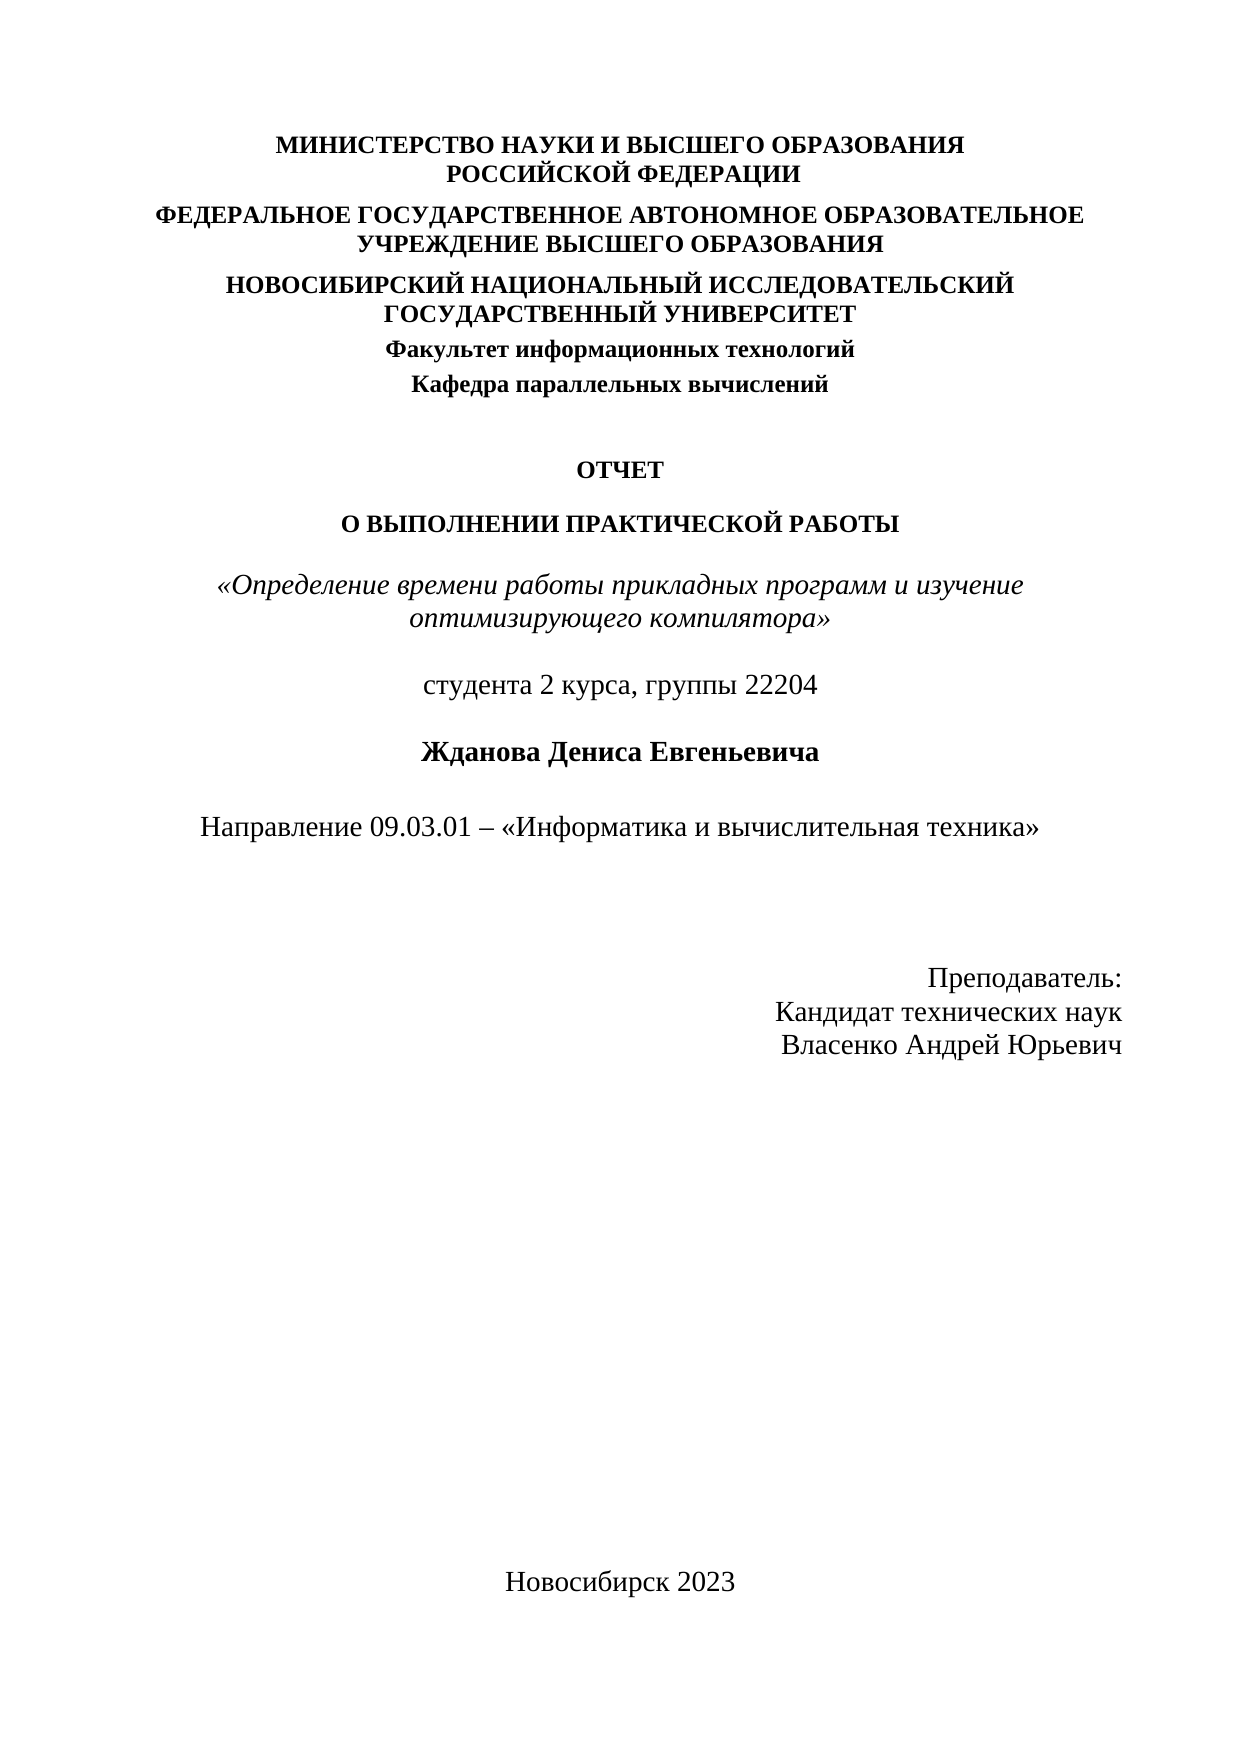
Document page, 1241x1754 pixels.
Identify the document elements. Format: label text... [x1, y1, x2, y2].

subtitle Факультет информационных технологий [118, 334, 1122, 363]
text Направление 09.03.01 – «Информатика и вычислительная техника» [118, 809, 1122, 843]
text «Определение времени работы прикладных программ и изучение оптимизирующего компилятора» [118, 567, 1122, 634]
text Преподаватель: [561, 960, 1122, 994]
text Власенко Андрей Юрьевич [561, 1027, 1122, 1061]
text студента 2 курса, группы 22204 [118, 667, 1122, 701]
subtitle МИНИСТЕРСТВО НАУКИ И ВЫСШЕГО ОБРАЗОВАНИЯ РОССИЙСКОЙ ФЕДЕРАЦИИ [118, 131, 1122, 188]
subtitle ОТЧЕТ [118, 456, 1122, 484]
text Жданова Дениса Евгеньевича [118, 734, 1122, 768]
subtitle О ВЫПОЛНЕНИИ ПРАКТИЧЕСКОЙ РАБОТЫ [118, 509, 1122, 538]
subtitle НОВОСИБИРСКИЙ НАЦИОНАЛЬНЫЙ ИССЛЕДОВАТЕЛЬСКИЙ ГОСУДАРСТВЕННЫЙ УНИВЕРСИТЕТ [118, 271, 1122, 328]
text Кандидат технических наук [561, 994, 1122, 1027]
text Кафедра параллельных вычислений [118, 369, 1122, 398]
subtitle ФЕДЕРАЛЬНОЕ ГОСУДАРСТВЕННОЕ АВТОНОМНОЕ ОБРАЗОВАТЕЛЬНОЕ УЧРЕЖДЕНИЕ ВЫСШЕГО ОБРАЗОВАНИЯ [118, 201, 1122, 258]
text Новосибирск 2023 [118, 1564, 1122, 1598]
